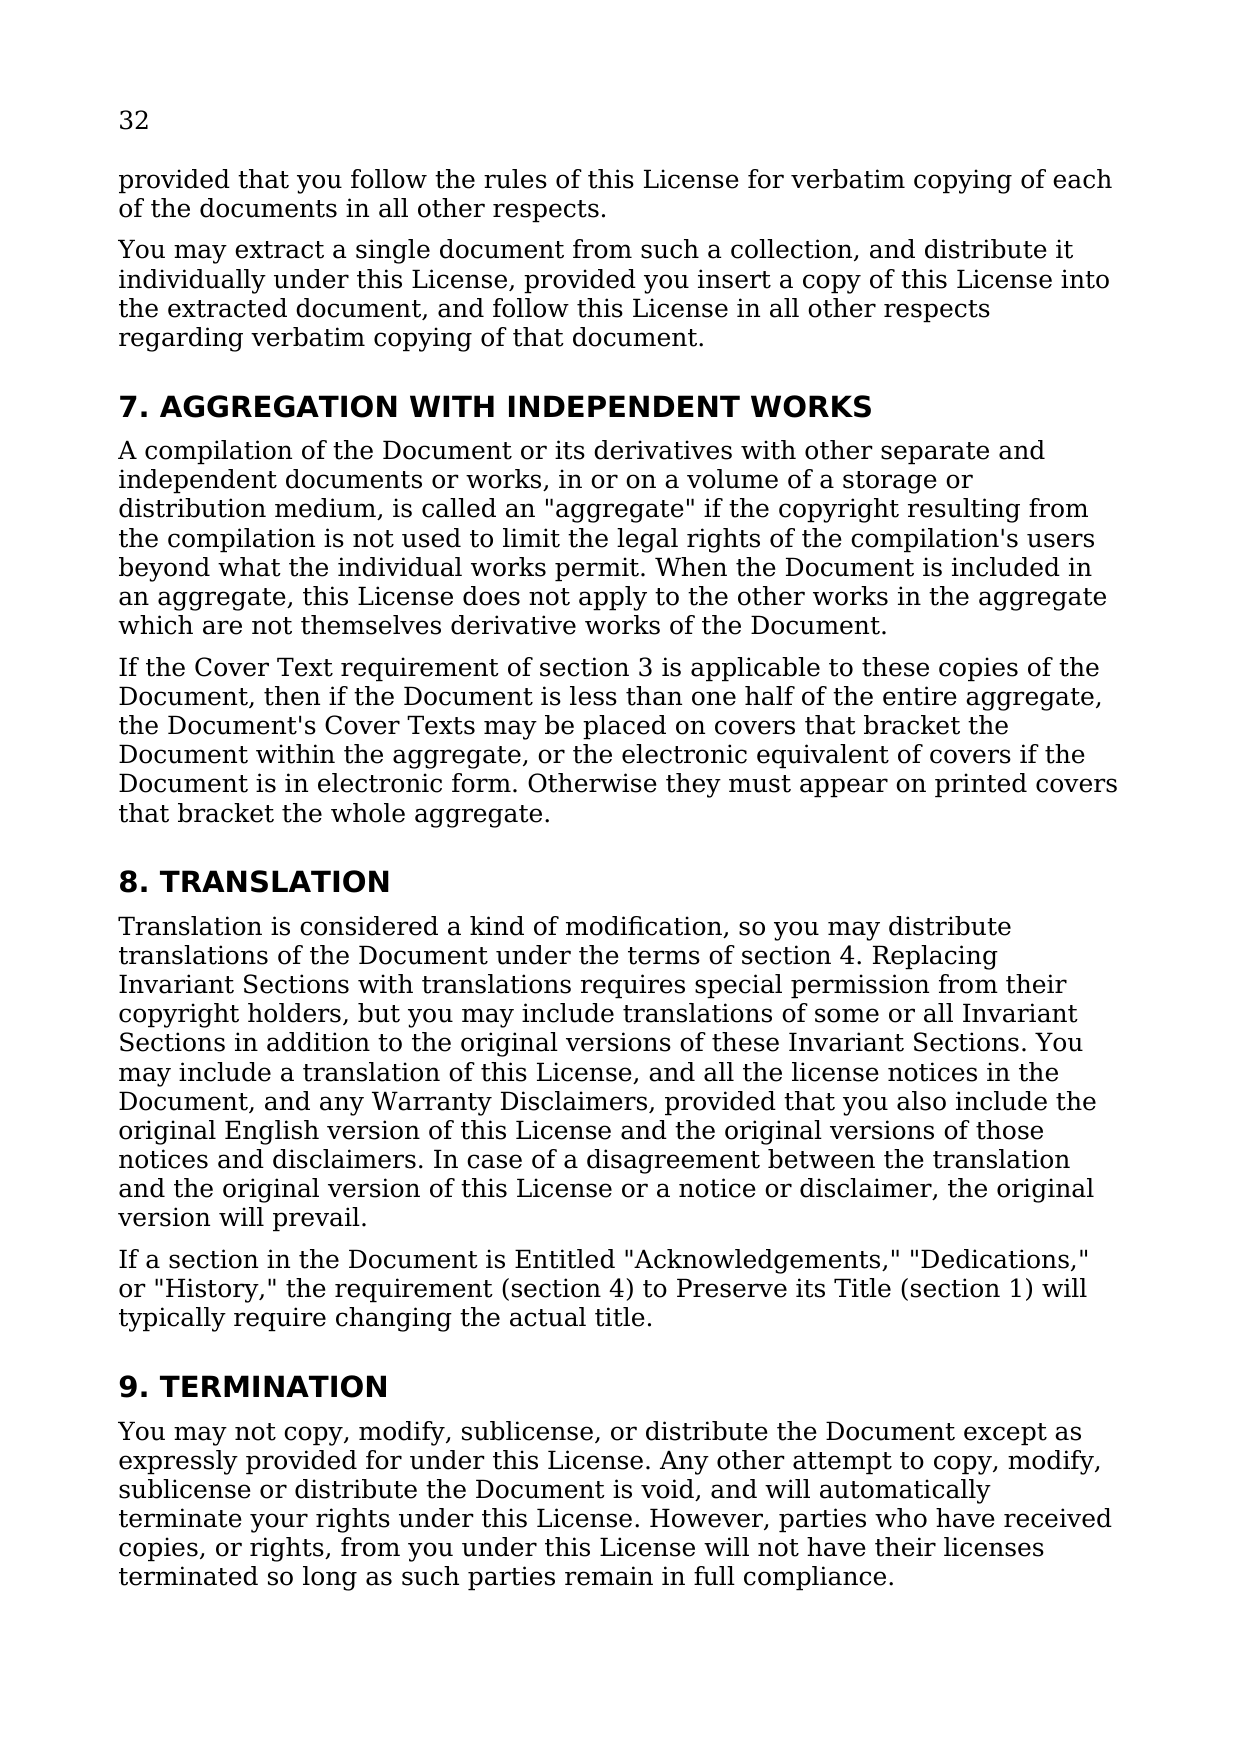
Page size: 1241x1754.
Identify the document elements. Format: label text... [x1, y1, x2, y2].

text You may not copy, modify, sublicense, or distribute the Document except as expressly provided for under this License. Any other attempt to copy, modify, sublicense or distribute the Document is void, and will automatically terminate your rights under this License. However, parties who have received copies, or rights, from you under this License will not have their licenses terminated so long as such parties remain in full compliance. [118, 1417, 1122, 1592]
text You may extract a single document from such a collection, and distribute it individually under this License, provided you insert a copy of this License into the extracted document, and follow this License in all other respects regarding verbatim copying of that document. [118, 236, 1122, 352]
text A compilation of the Document or its derivatives with other separate and independent documents or works, in or on a volume of a storage or distribution medium, is called an "aggregate" if the copyright resulting from the compilation is not used to limit the legal rights of the compilation's users beyond what the individual works permit. When the Document is included in an aggregate, this License does not apply to the other works in the aggregate which are not themselves derivative works of the Document. [118, 436, 1122, 641]
subtitle 8. TRANSLATION [118, 866, 1122, 899]
subtitle 7. AGGREGATION WITH INDEPENDENT WORKS [118, 390, 1122, 424]
subtitle 9. TERMINATION [118, 1370, 1122, 1404]
text If a section in the Document is Entitled "Acknowledgements," "Dedications," or "History," the requirement (section 4) to Preserve its Title (section 1) will typically require changing the actual title. [118, 1245, 1122, 1333]
text If the Cover Text requirement of section 3 is applicable to these copies of the Document, then if the Document is less than one half of the entire aggregate, the Document's Cover Texts may be placed on covers that bracket the Document within the aggregate, or the electronic equivalent of covers if the Document is in electronic form. Otherwise they must appear on printed covers that bracket the whole aggregate. [118, 653, 1122, 828]
text Translation is considered a kind of modification, so you may distribute translations of the Document under the terms of section 4. Replacing Invariant Sections with translations requires special permission from their copyright holders, but you may include translations of some or all Invariant Sections in addition to the original versions of these Invariant Sections. You may include a translation of this License, and all the license notices in the Document, and any Warranty Disclaimers, provided that you also include the original English version of this License and the original versions of those notices and disclaimers. In case of a disagreement between the translation and the original version of this License or a notice or disclaimer, the original version will prevail. [118, 912, 1122, 1233]
text provided that you follow the rules of this License for verbatim copying of each of the documents in all other respects. [118, 165, 1122, 223]
